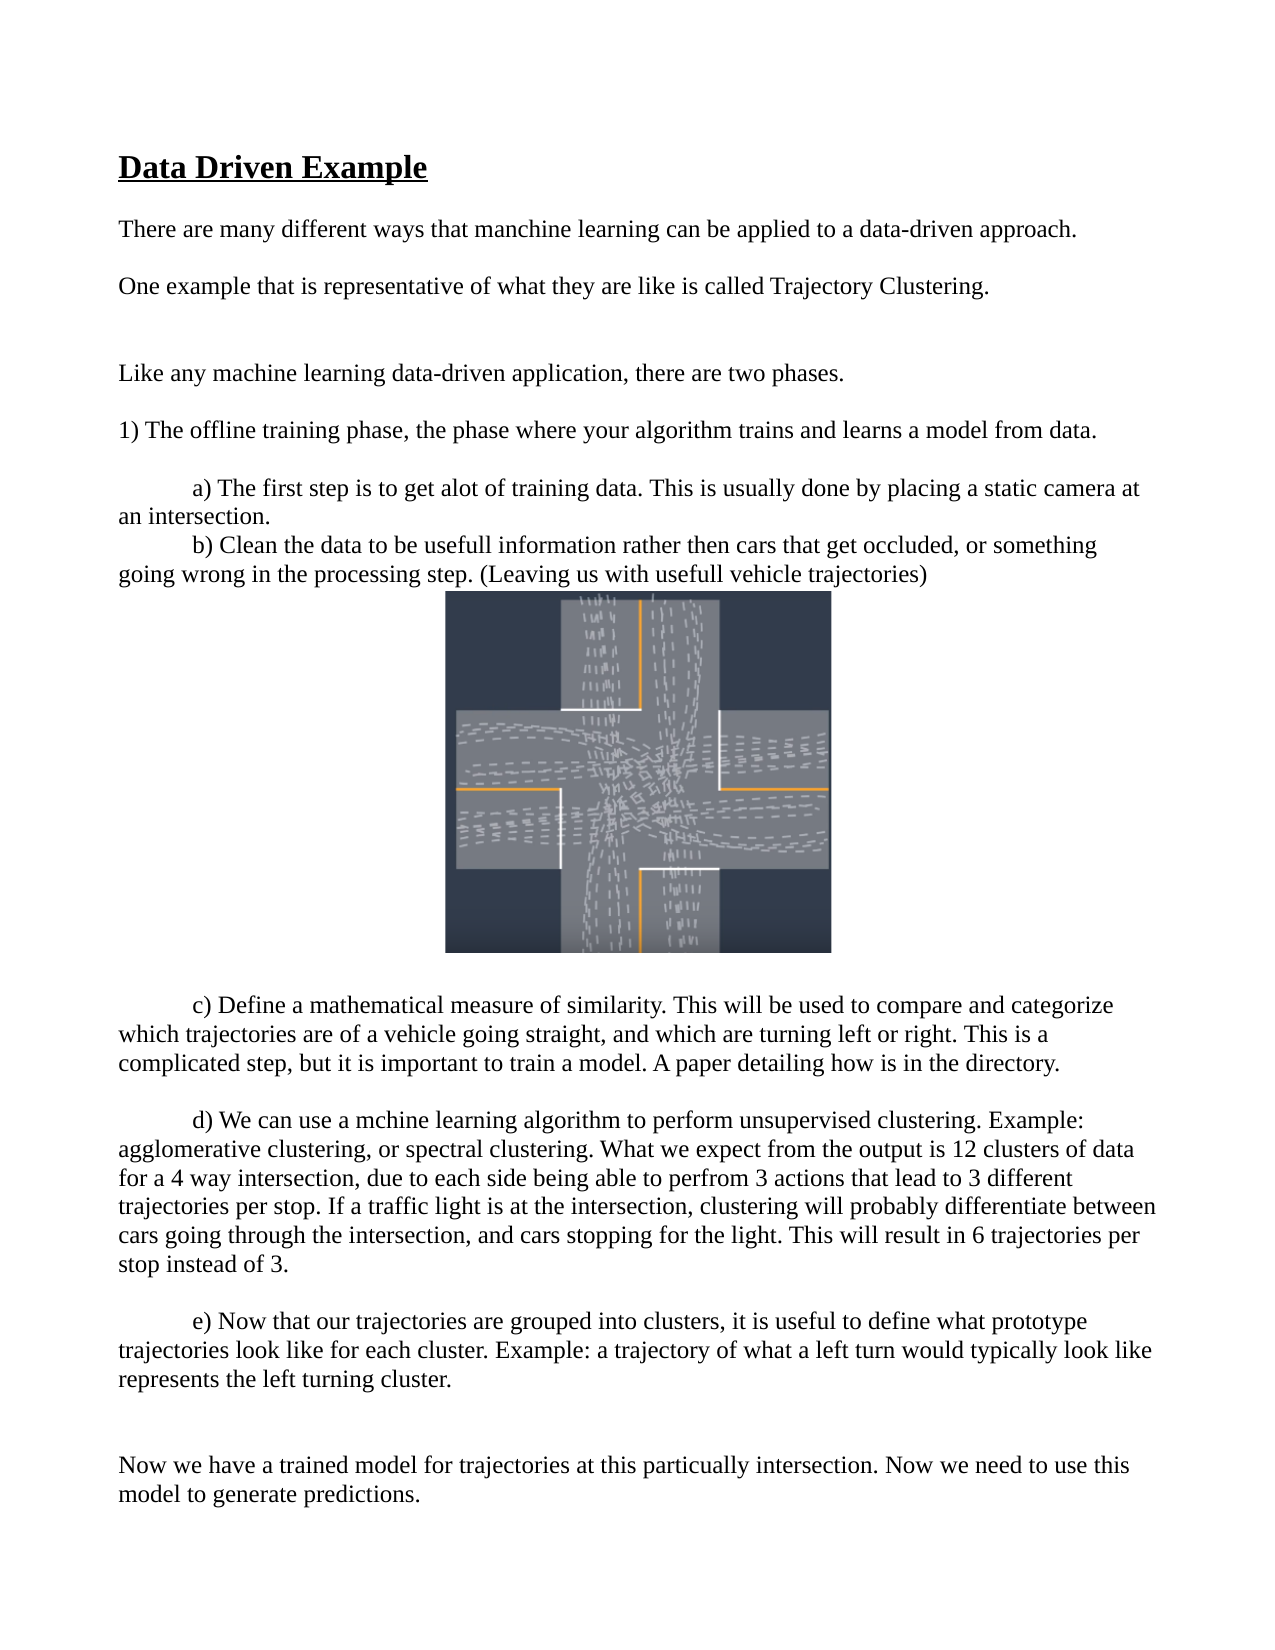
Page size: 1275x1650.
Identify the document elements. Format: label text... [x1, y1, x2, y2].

text There are many different ways that manchine learning can be applied to a data-driven approach. [118, 214, 1157, 243]
text One example that is representative of what they are like is called Trajectory Clustering. [118, 271, 1157, 300]
text e) Now that our trajectories are grouped into clusters, it is useful to define what prototype trajectories look like for each cluster. Example: a trajectory of what a left turn would typically look like represents the left turning cluster. [118, 1306, 1157, 1393]
text 1) The offline training phase, the phase where your algorithm trains and learns a model from data. [118, 415, 1157, 444]
text c) Define a mathematical measure of similarity. This will be used to compare and categorize which trajectories are of a vehicle going straight, and which are turning left or right. This is a complicated step, but it is important to train a model. A paper detailing how is in the directory. [118, 990, 1157, 1076]
text Now we have a trained model for trajectories at this particually intersection. Now we need to use this model to generate predictions. [118, 1450, 1157, 1508]
text Like any machine learning data-driven application, there are two phases. [118, 358, 1157, 386]
text d) We can use a mchine learning algorithm to perform unsupervised clustering. Example: agglomerative clustering, or spectral clustering. What we expect from the output is 12 clusters of data for a 4 way intersection, due to each side being able to perfrom 3 actions that lead to 3 different trajectories per stop. If a traffic light is at the intersection, clustering will probably differentiate between cars going through the intersection, and cars stopping for the light. This will result in 6 trajectories per stop instead of 3. [118, 1105, 1157, 1278]
text b) Clean the data to be usefull information rather then cars that get occluded, or something going wrong in the processing step. (Leaving us with usefull vehicle trajectories) [118, 530, 1157, 588]
text a) The first step is to get alot of training data. This is usually done by placing a static camera at an intersection. [118, 473, 1157, 530]
text Data Driven Example [118, 147, 1157, 185]
picture [445, 591, 832, 953]
